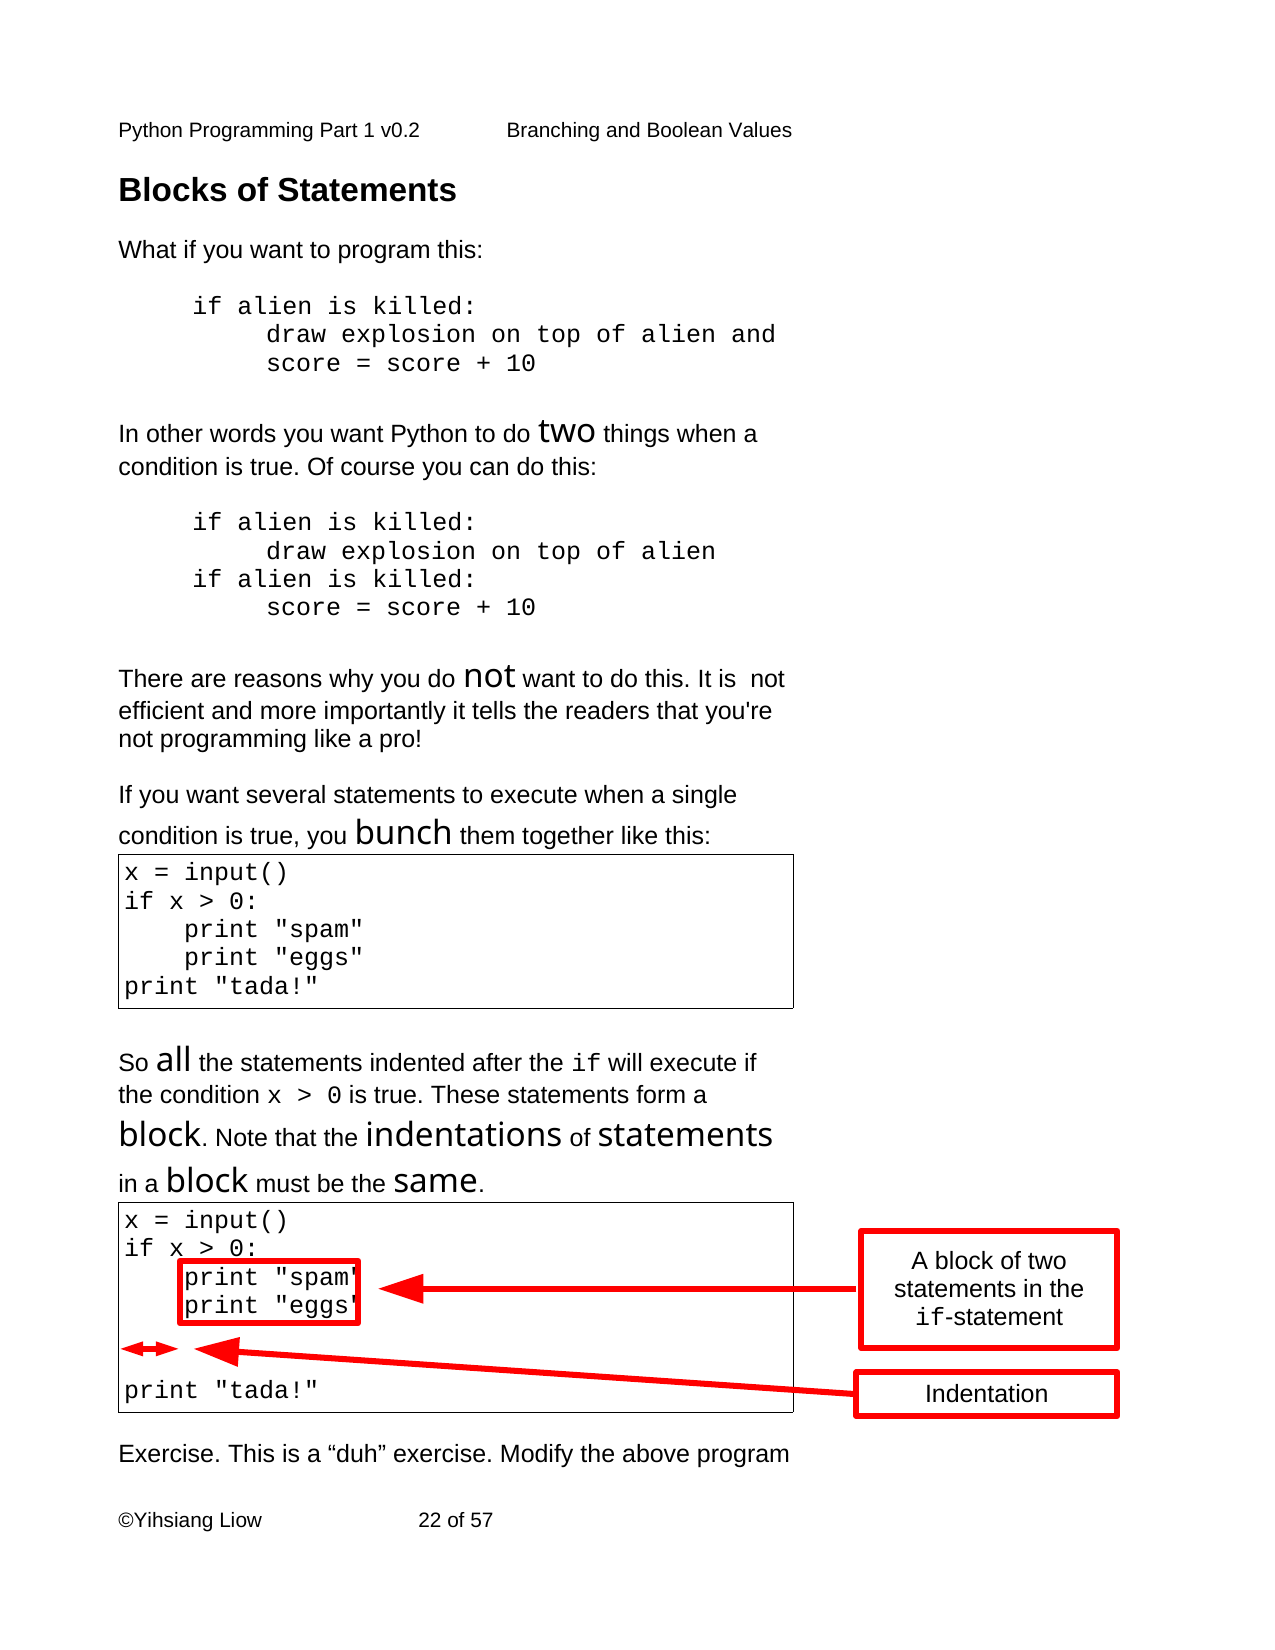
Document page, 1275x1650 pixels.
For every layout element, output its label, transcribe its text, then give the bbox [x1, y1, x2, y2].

text So all the statements indented after the if will execute if the condition x > 0 is true. These statements form a block. Note that the indentations of statements in a block must be the same. [118, 1035, 793, 1202]
text if alien is killed: [118, 567, 793, 595]
table_header x = input() if x > 0: print "spam" print "eggs" print "tada!" [119, 855, 793, 1007]
table_header x = input() if x > 0: print "spam" print "eggs" print "tada!" [119, 1203, 793, 1412]
text draw explosion on top of alien [118, 538, 793, 567]
text Exercise. This is a “duh” exercise. Modify the above program [118, 1440, 793, 1468]
text if alien is killed: [118, 292, 793, 322]
text score = score + 10 [118, 595, 793, 623]
text score = score + 10 [118, 350, 793, 379]
text What if you want to program this: [118, 236, 793, 264]
text if alien is killed: [118, 508, 793, 538]
text draw explosion on top of alien and [118, 322, 793, 350]
text Blocks of Statements [118, 171, 793, 208]
text In other words you want Python to do two things when a condition is true. Of course you can do this: [118, 407, 793, 480]
text There are reasons why you do not want to do this. It is not efficient and more importantly it tells the readers that you're not programming like a pro! [118, 652, 793, 753]
text If you want several statements to execute when a single condition is true, you bunch them together like this: [118, 781, 793, 854]
